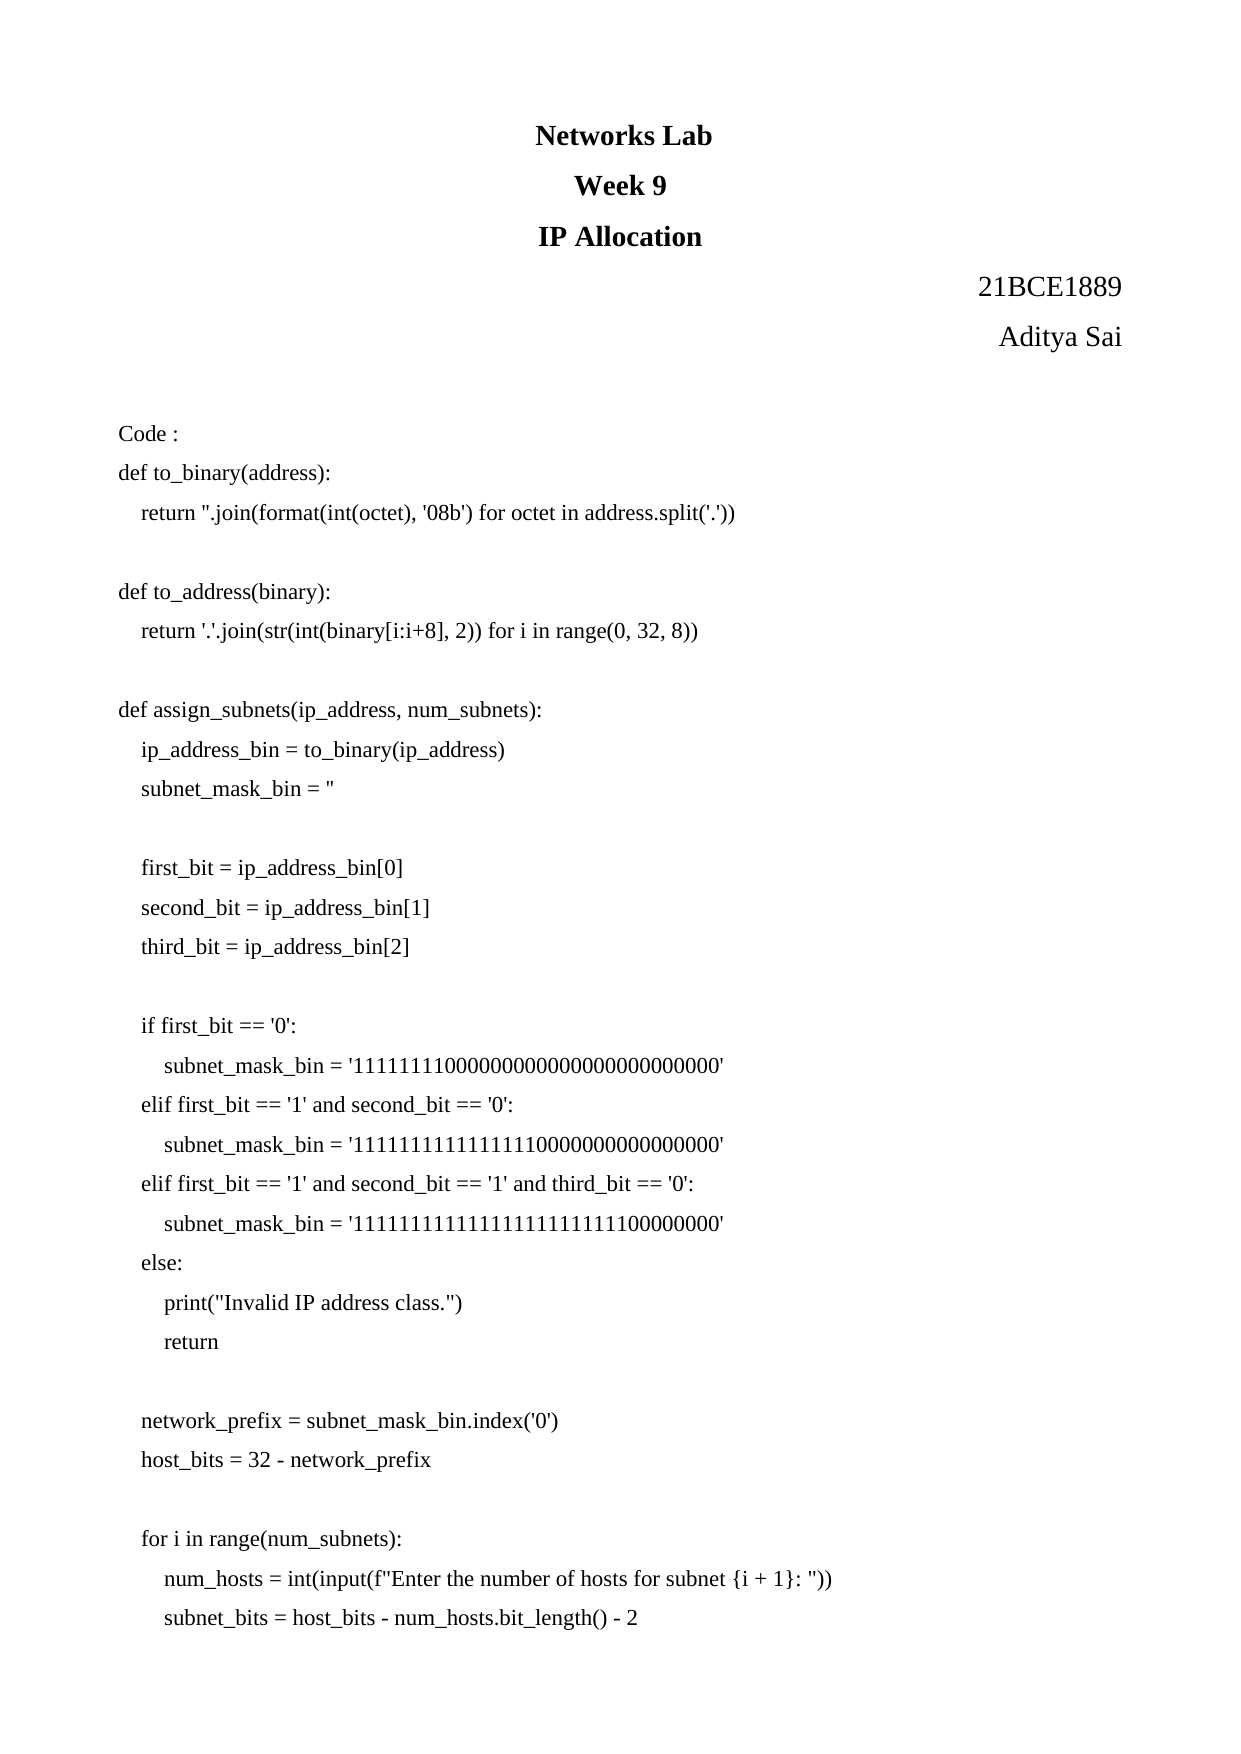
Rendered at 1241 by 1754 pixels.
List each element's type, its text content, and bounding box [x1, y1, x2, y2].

text third_bit = ip_address_bin[2] [118, 933, 1122, 959]
text subnet_mask_bin = '11111111000000000000000000000000' [118, 1052, 1122, 1078]
text return ''.join(format(int(octet), '08b') for octet in address.split('.')) [118, 499, 1122, 525]
text num_hosts = int(input(f"Enter the number of hosts for subnet {i + 1}: ")) [118, 1565, 1122, 1591]
text Code : [118, 420, 1122, 446]
text host_bits = 32 - network_prefix [118, 1446, 1122, 1473]
text IP Allocation [118, 219, 1122, 252]
text def to_address(binary): [118, 578, 1122, 604]
text network_prefix = subnet_mask_bin.index('0') [118, 1407, 1122, 1433]
text Aditya Sai [118, 319, 1122, 353]
text first_bit = ip_address_bin[0] [118, 854, 1122, 881]
text print("Invalid IP address class.") [118, 1288, 1122, 1315]
text 21BCE1889 [118, 269, 1122, 303]
text ip_address_bin = to_binary(ip_address) [118, 736, 1122, 762]
text for i in range(num_subnets): [118, 1525, 1122, 1552]
text subnet_bits = host_bits - num_hosts.bit_length() - 2 [118, 1604, 1122, 1631]
text return [118, 1328, 1122, 1354]
text def assign_subnets(ip_address, num_subnets): [118, 696, 1122, 723]
text subnet_mask_bin = '11111111111111110000000000000000' [118, 1131, 1122, 1157]
text return '.'.join(str(int(binary[i:i+8], 2)) for i in range(0, 32, 8)) [118, 617, 1122, 644]
text subnet_mask_bin = '' [118, 775, 1122, 802]
text Networks Lab [118, 118, 1122, 152]
text elif first_bit == '1' and second_bit == '0': [118, 1091, 1122, 1117]
text Week 9 [118, 168, 1122, 202]
text second_bit = ip_address_bin[1] [118, 894, 1122, 920]
text else: [118, 1249, 1122, 1275]
text def to_binary(address): [118, 459, 1122, 486]
text elif first_bit == '1' and second_bit == '1' and third_bit == '0': [118, 1170, 1122, 1196]
text subnet_mask_bin = '11111111111111111111111100000000' [118, 1209, 1122, 1236]
text if first_bit == '0': [118, 1012, 1122, 1038]
